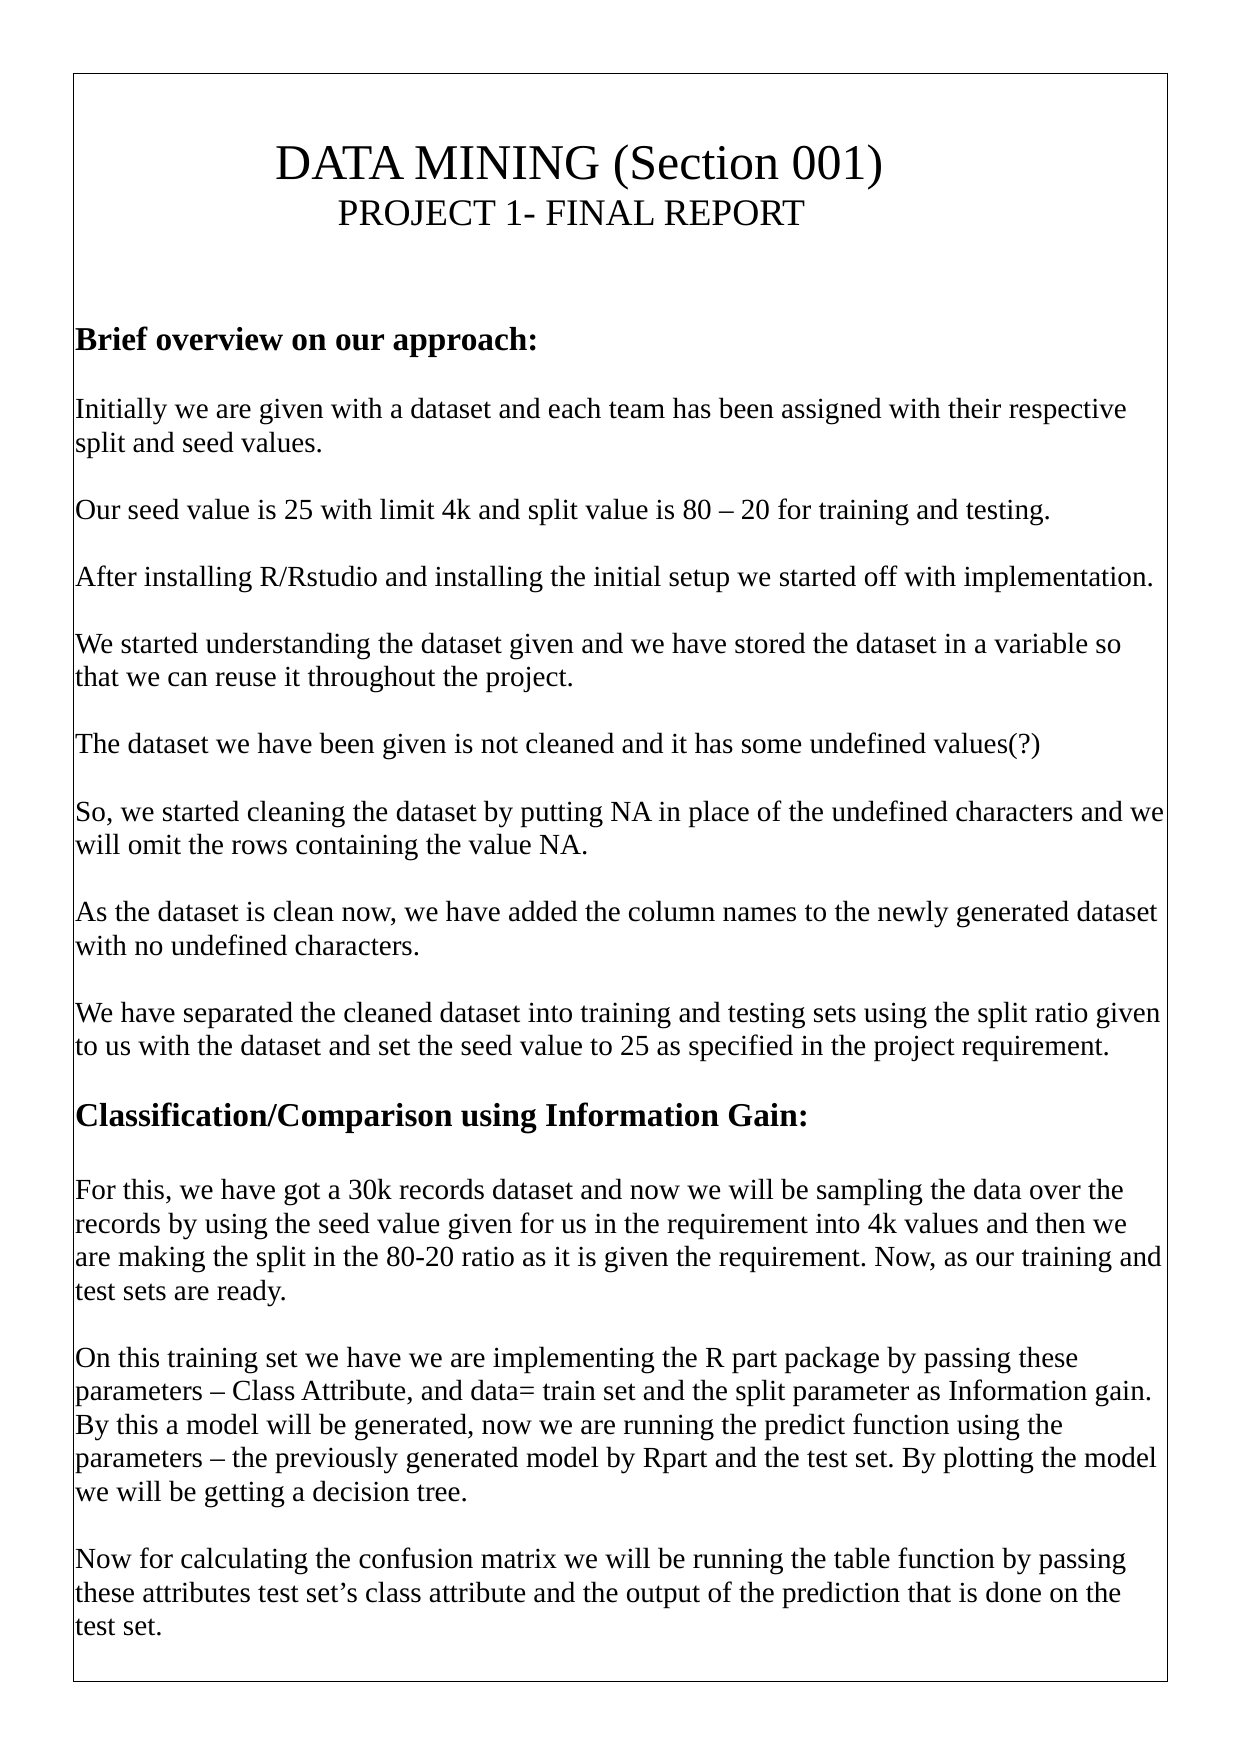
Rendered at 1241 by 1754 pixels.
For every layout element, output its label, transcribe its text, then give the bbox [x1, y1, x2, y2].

text For this, we have got a 30k records dataset and now we will be sampling the data over the records by using the seed value given for us in the requirement into 4k values and then we are making the split in the 80-20 ratio as it is given the requirement. Now, as our training and test sets are ready. [75, 1172, 1165, 1306]
text Brief overview on our approach: [75, 319, 1165, 358]
text So, we started cleaning the dataset by putting NA in place of the undefined characters and we will omit the rows containing the value NA. [75, 794, 1165, 861]
text On this training set we have we are implementing the R part package by passing these parameters – Class Attribute, and data= train set and the split parameter as Information gain. [75, 1340, 1165, 1407]
text Initially we are given with a dataset and each team has been assigned with their respective split and seed values. [75, 391, 1165, 458]
text As the dataset is clean now, we have added the column names to the newly generated dataset with no undefined characters. [75, 894, 1165, 961]
text Our seed value is 25 with limit 4k and split value is 80 – 20 for training and testing. [75, 492, 1165, 525]
text Now for calculating the confusion matrix we will be running the table function by passing these attributes test set’s class attribute and the output of the prediction that is done on the test set. [75, 1541, 1165, 1642]
text The dataset we have been given is not cleaned and it has some undefined values(?) [75, 727, 1165, 760]
text By this a model will be generated, now we are running the predict function using the parameters – the previously generated model by Rpart and the test set. By plotting the model we will be getting a decision tree. [75, 1407, 1165, 1508]
text We have separated the cleaned dataset into training and testing sets using the split ratio given to us with the dataset and set the seed value to 25 as specified in the project requirement. [75, 995, 1165, 1062]
text DATA MINING (Section 001) [75, 132, 1165, 190]
text We started understanding the dataset given and we have stored the dataset in a variable so that we can reuse it throughout the project. [75, 626, 1165, 693]
text PROJECT 1- FINAL REPORT [75, 190, 1165, 233]
text Classification/Comparison using Information Gain: [75, 1096, 1165, 1134]
text After installing R/Rstudio and installing the initial setup we started off with implementation. [75, 559, 1165, 592]
